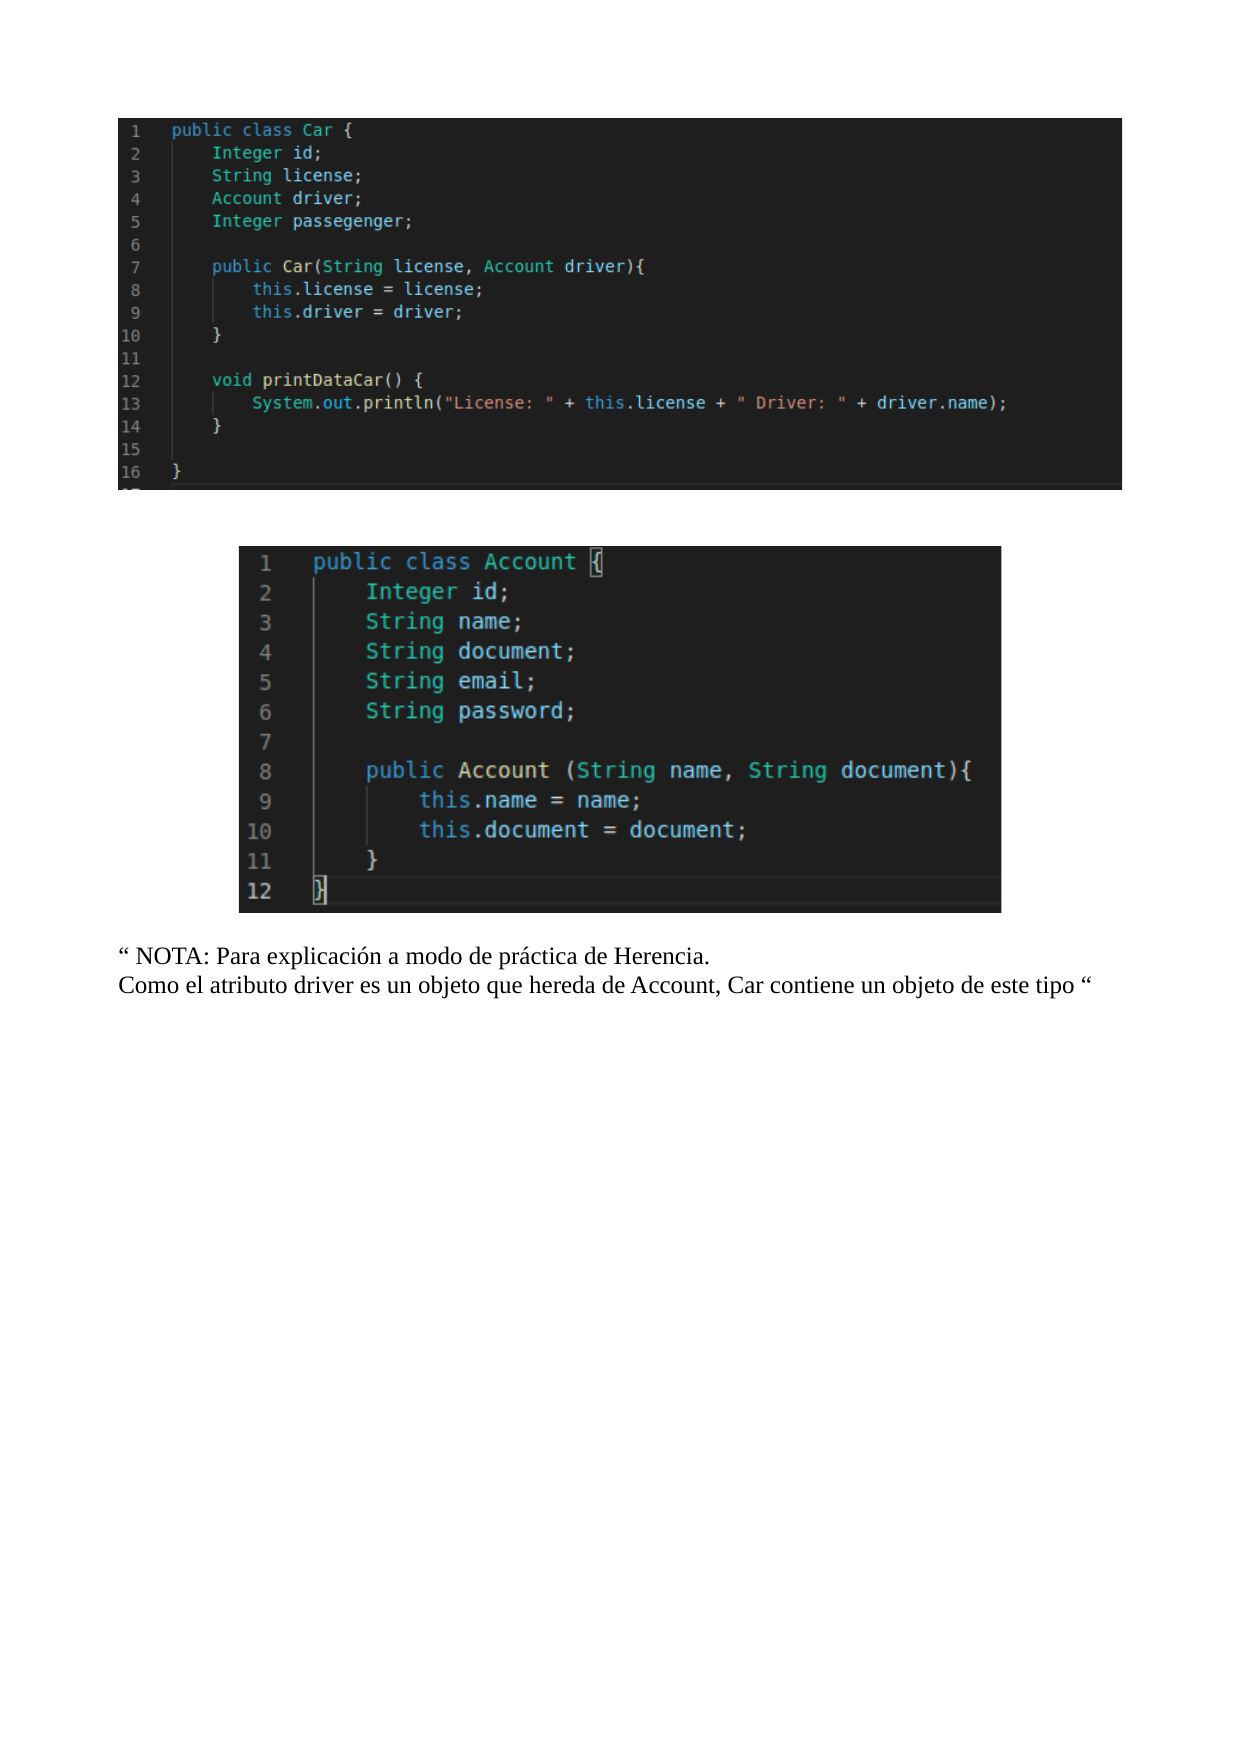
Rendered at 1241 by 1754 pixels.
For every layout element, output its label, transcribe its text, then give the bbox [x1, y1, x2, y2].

picture [238, 546, 1002, 913]
picture [118, 118, 1123, 490]
text “ NOTA: Para explicación a modo de práctica de Herencia. [118, 941, 1122, 970]
text Como el atributo driver es un objeto que hereda de Account, Car contiene un objeto de este tipo “ [118, 970, 1122, 998]
